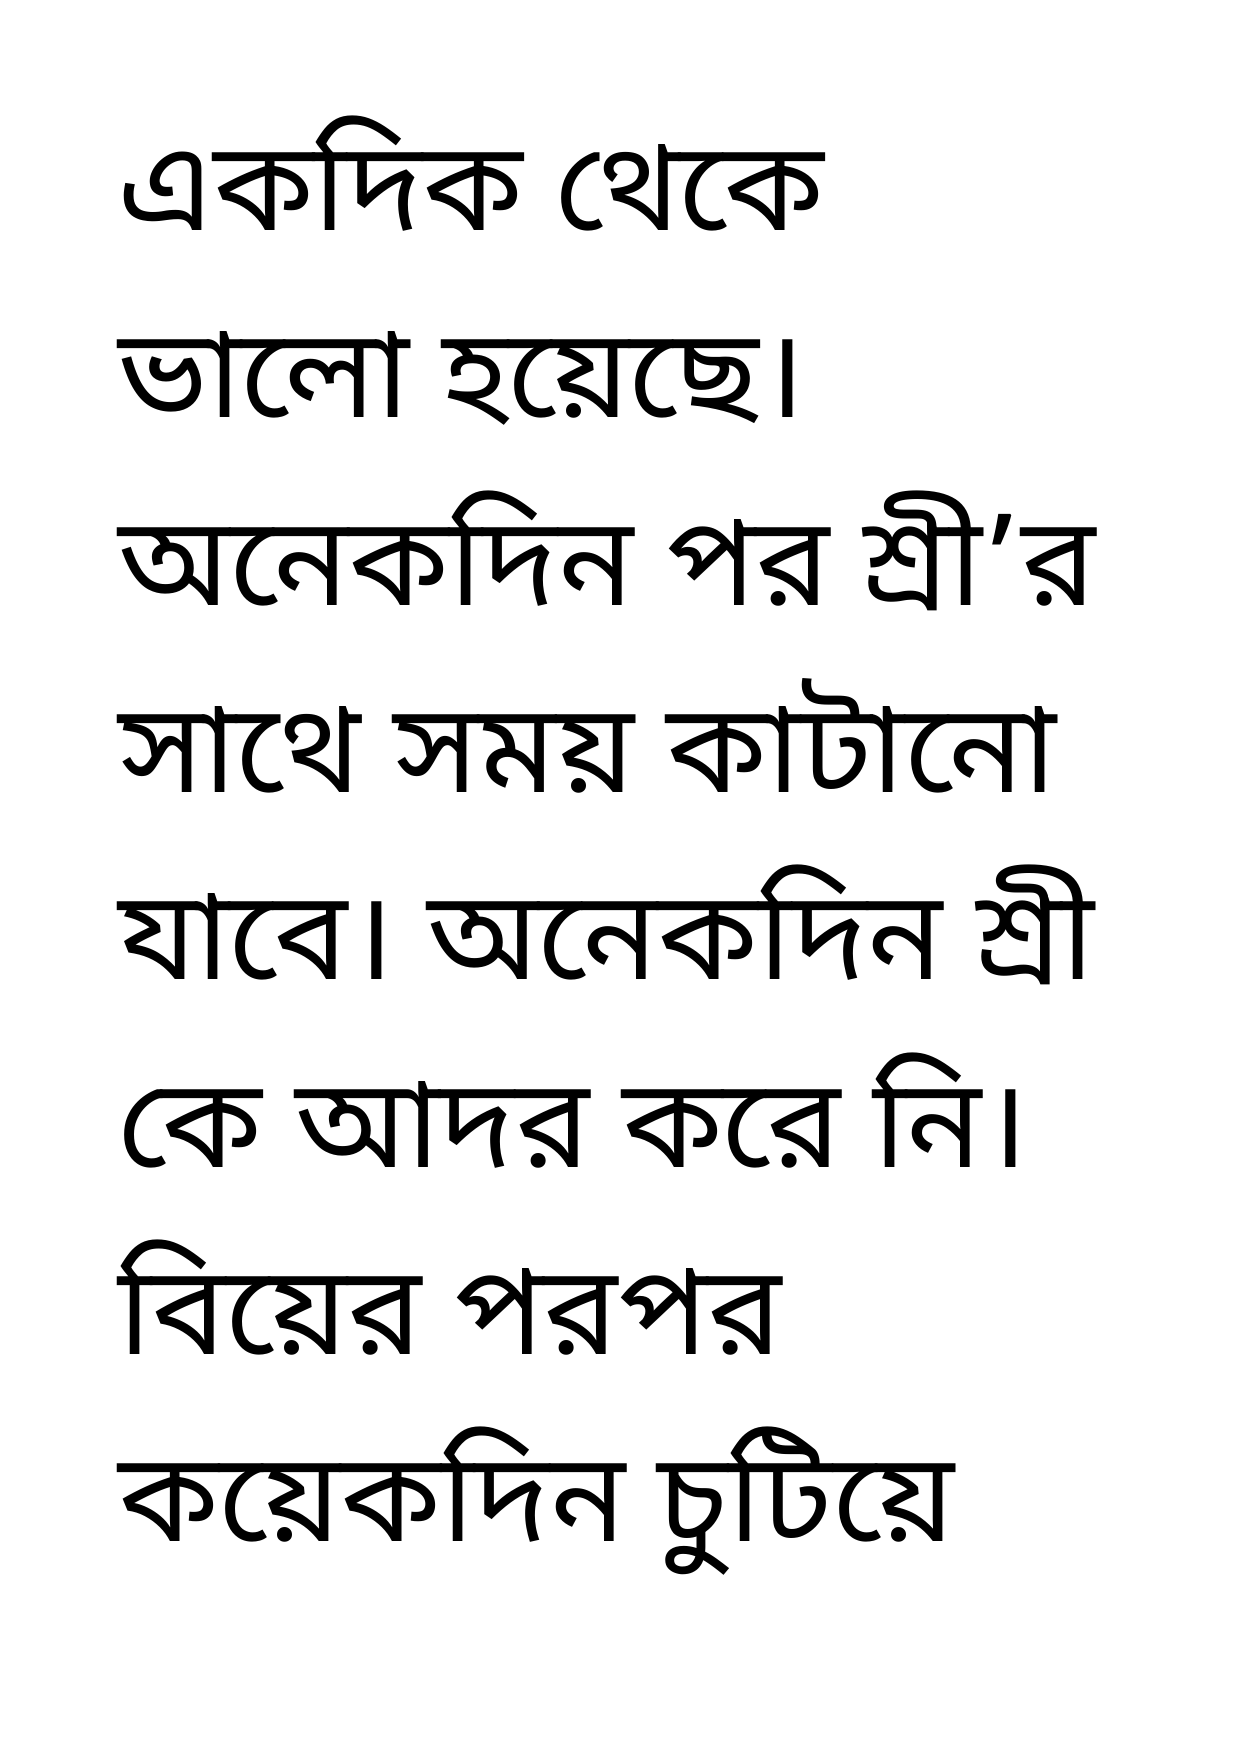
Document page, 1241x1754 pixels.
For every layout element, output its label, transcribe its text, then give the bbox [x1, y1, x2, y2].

text একদিক থেকে ভালো হয়েছে। অনেকদিন পর শ্রী’র সাথে সময় কাটানো যাবে। অনেকদিন শ্রী কে আদর করে নি। বিয়ের পরপর কয়েকদিন চুটিয়ে [118, 118, 1122, 1593]
